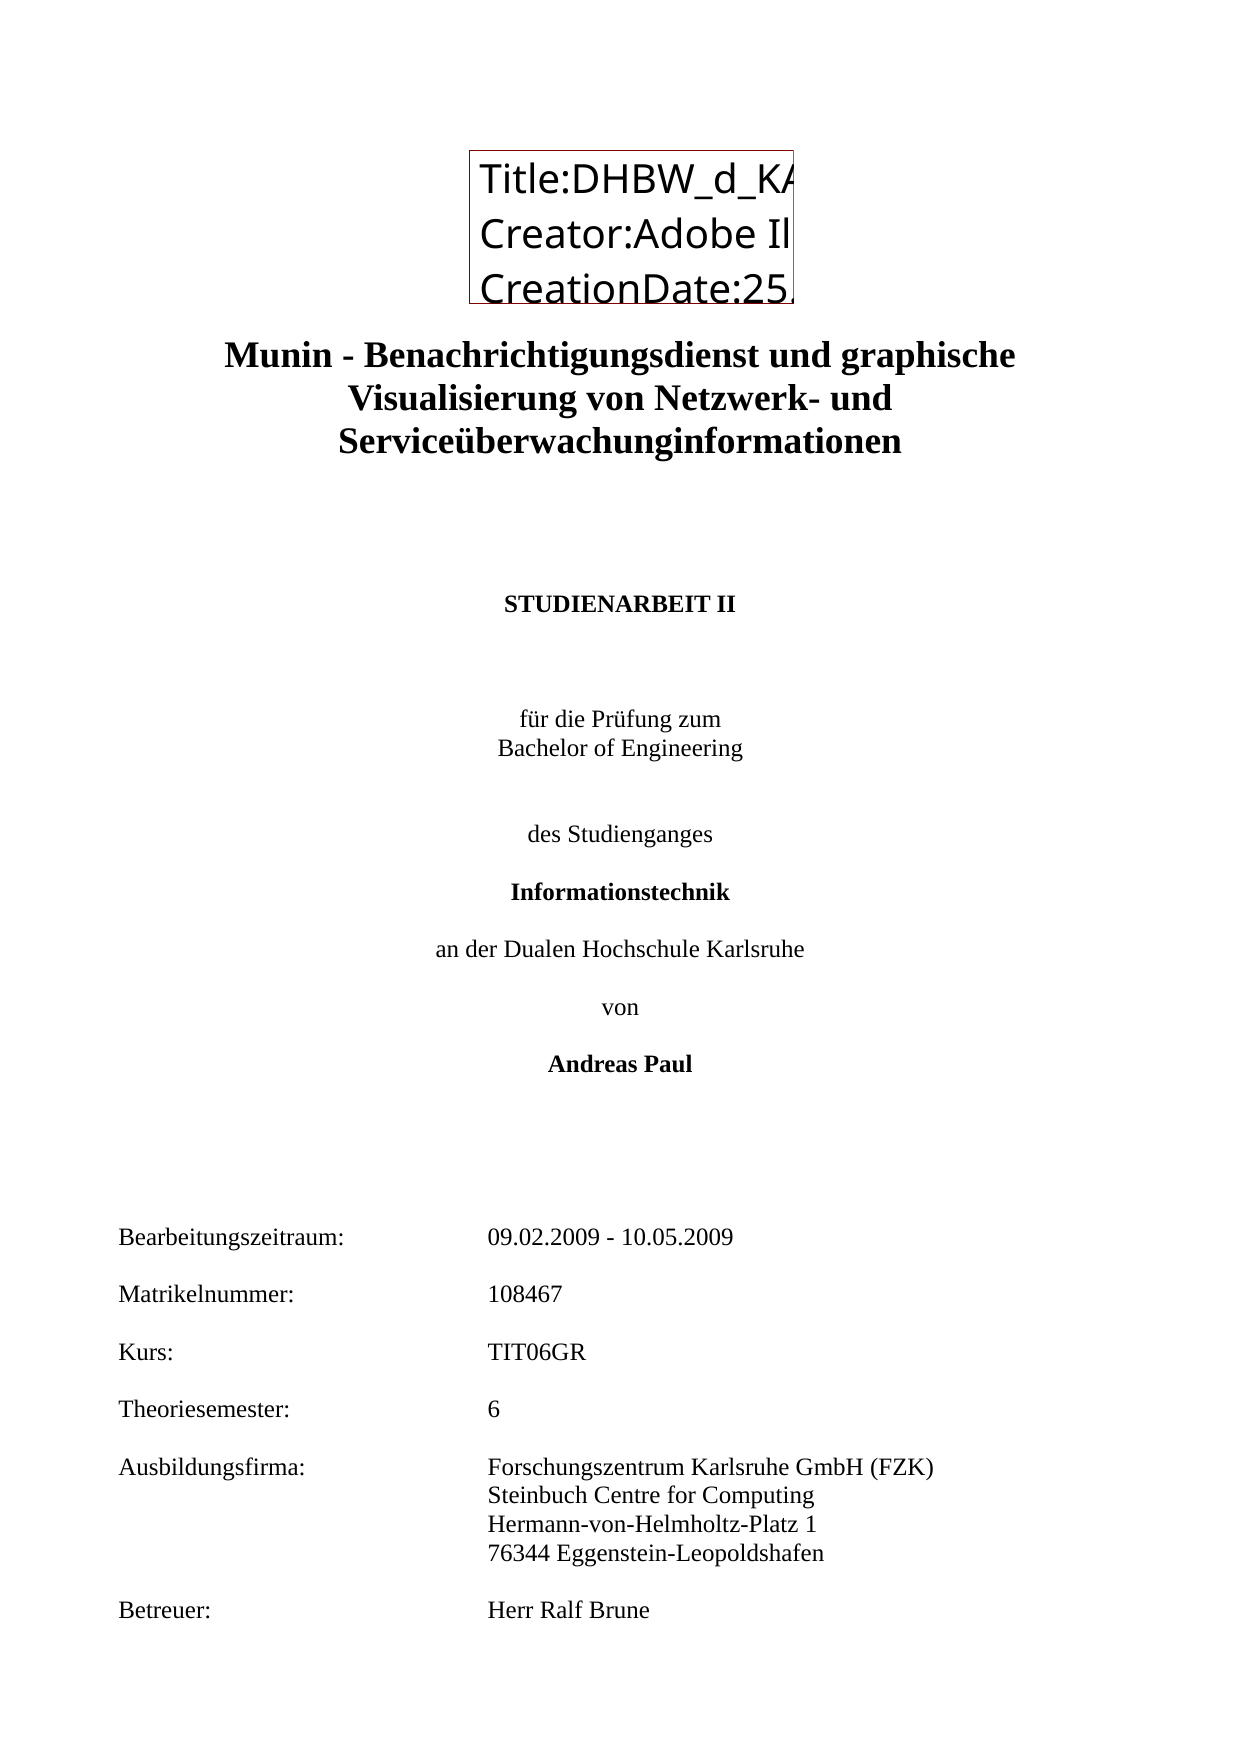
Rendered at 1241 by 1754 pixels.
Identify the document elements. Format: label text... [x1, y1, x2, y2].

text von [118, 992, 1122, 1020]
text Theoriesemester: 6 [118, 1394, 1122, 1423]
text Steinbuch Centre for Computing [118, 1480, 1122, 1509]
text Kurs: TIT06GR [118, 1337, 1122, 1365]
text STUDIENARBEIT II [118, 589, 1122, 618]
text Matrikelnummer: 108467 [118, 1279, 1122, 1308]
text Hermann-von-Helmholtz-Platz 1 [118, 1509, 1122, 1538]
text Ausbildungsfirma: Forschungszentrum Karlsruhe GmbH (FZK) [118, 1452, 1122, 1480]
text für die Prüfung zum [118, 704, 1122, 733]
text Betreuer: Herr Ralf Brune [118, 1595, 1122, 1624]
text Munin - Benachrichtigungsdienst und graphische Visualisierung von Netzwerk- und Serviceüberwachunginformationen [118, 332, 1122, 462]
text Andreas Paul [118, 1049, 1122, 1078]
text Bearbeitungszeitraum: 09.02.2009 - 10.05.2009 [118, 1222, 1122, 1250]
text 76344 Eggenstein-Leopoldshafen [118, 1538, 1122, 1567]
text Informationstechnik [118, 877, 1122, 905]
text des Studienganges [118, 819, 1122, 848]
text an der Dualen Hochschule Karlsruhe [118, 934, 1122, 963]
text Bachelor of Engineering [118, 733, 1122, 762]
